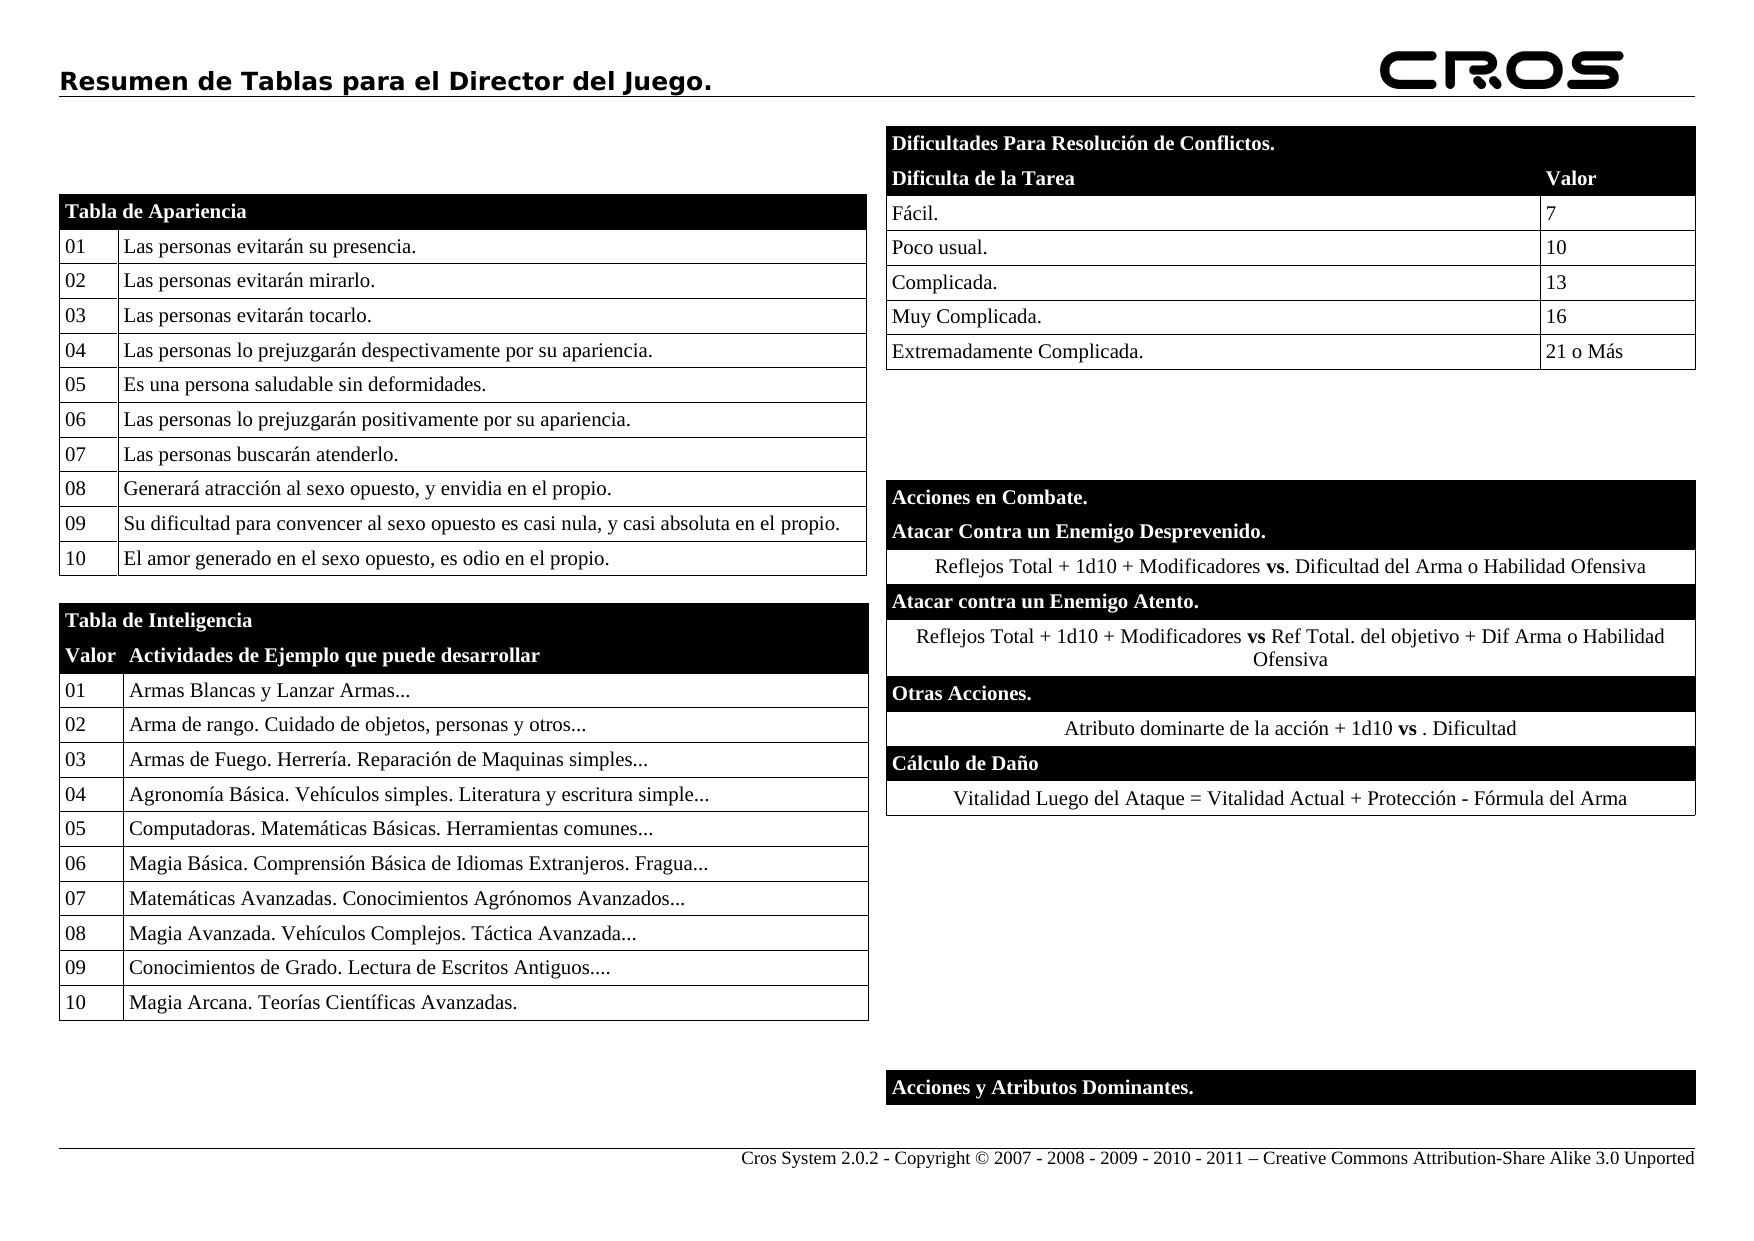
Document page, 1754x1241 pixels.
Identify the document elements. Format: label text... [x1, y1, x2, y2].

table_cell Reflejos Total + 1d10 + Modificadores vs. Dificultad del Arma o Habilidad Ofensiva [887, 550, 1695, 584]
table_cell 05 [60, 368, 117, 402]
table_cell 05 [60, 812, 123, 846]
table_cell 08 [60, 472, 117, 506]
table_cell Las personas evitarán tocarlo. [119, 299, 866, 333]
table_cell Vitalidad Luego del Ataque = Vitalidad Actual + Protección - Fórmula del Arma [887, 781, 1695, 815]
table_cell Valor [1541, 162, 1695, 195]
table_cell Agronomía Básica. Vehículos simples. Literatura y escritura simple... [124, 778, 868, 811]
table_cell 02 [60, 264, 117, 298]
table_cell Atributo dominarte de la acción + 1d10 vs . Dificultad [887, 712, 1695, 746]
table_cell 08 [60, 916, 123, 950]
table_cell Las personas evitarán mirarlo. [119, 264, 866, 298]
table_cell Su dificultad para convencer al sexo opuesto es casi nula, y casi absoluta en el propio. [119, 507, 866, 541]
table_cell Atacar Contra un Enemigo Desprevenido. [887, 516, 1695, 549]
table_cell 03 [60, 299, 117, 333]
table_cell Matemáticas Avanzadas. Conocimientos Agrónomos Avanzados... [124, 882, 868, 915]
table_cell Las personas lo prejuzgarán positivamente por su apariencia. [119, 403, 866, 437]
table_cell El amor generado en el sexo opuesto, es odio en el propio. [119, 542, 866, 575]
table_cell Actividades de Ejemplo que puede desarrollar [124, 639, 868, 673]
table_cell 01 [60, 230, 117, 263]
table_header Acciones en Combate. [887, 481, 1695, 515]
table_header [1541, 127, 1695, 161]
table_cell Fácil. [887, 196, 1540, 230]
table_cell 09 [60, 951, 123, 985]
table_cell Cálculo de Daño [887, 747, 1695, 780]
table_cell Muy Complicada. [887, 301, 1540, 334]
table_cell Magia Avanzada. Vehículos Complejos. Táctica Avanzada... [124, 916, 868, 950]
table_cell Arma de rango. Cuidado de objetos, personas y otros... [124, 708, 868, 742]
table_cell 09 [60, 507, 117, 541]
table_cell Magia Básica. Comprensión Básica de Idiomas Extranjeros. Fragua... [124, 847, 868, 881]
table_cell Complicada. [887, 266, 1540, 300]
table_header Acciones y Atributos Dominantes. [887, 1071, 1695, 1104]
table_cell Las personas evitarán su presencia. [119, 230, 866, 263]
table_cell 07 [60, 882, 123, 915]
table_cell 03 [60, 743, 123, 777]
table_cell Otras Acciones. [887, 677, 1695, 711]
table_cell 04 [60, 778, 123, 811]
table_cell Magia Arcana. Teorías Científicas Avanzadas. [124, 986, 868, 1020]
table_header Tabla de Inteligencia [60, 604, 868, 638]
table_cell Armas de Fuego. Herrería. Reparación de Maquinas simples... [124, 743, 868, 777]
table_cell 07 [60, 438, 117, 471]
table_cell 02 [60, 708, 123, 742]
picture [1376, 49, 1626, 90]
table_cell Extremadamente Complicada. [887, 335, 1540, 369]
table_cell 13 [1541, 266, 1695, 300]
table_cell Conocimientos de Grado. Lectura de Escritos Antiguos.... [124, 951, 868, 985]
table_cell Dificulta de la Tarea [887, 162, 1540, 195]
table_cell 04 [60, 334, 117, 367]
table_cell Reflejos Total + 1d10 + Modificadores vs Ref Total. del objetivo + Dif Arma o Habilidad Ofensiva [887, 620, 1695, 676]
table_cell 10 [1541, 231, 1695, 265]
table_header Tabla de Apariencia [60, 195, 866, 229]
table_cell 7 [1541, 196, 1695, 230]
table_cell Es una persona saludable sin deformidades. [119, 368, 866, 402]
table_cell Computadoras. Matemáticas Básicas. Herramientas comunes... [124, 812, 868, 846]
table_cell Armas Blancas y Lanzar Armas... [124, 674, 868, 707]
table_cell 06 [60, 403, 117, 437]
table_cell 01 [60, 674, 123, 707]
table_cell Atacar contra un Enemigo Atento. [887, 585, 1695, 619]
table_cell 21 o Más [1541, 335, 1695, 369]
table_header Dificultades Para Resolución de Conflictos. [887, 127, 1540, 161]
table_cell Las personas lo prejuzgarán despectivamente por su apariencia. [119, 334, 866, 367]
table_cell Poco usual. [887, 231, 1540, 265]
table_cell Generará atracción al sexo opuesto, y envidia en el propio. [119, 472, 866, 506]
table_cell 10 [60, 986, 123, 1020]
table_cell 16 [1541, 301, 1695, 334]
table_cell 10 [60, 542, 117, 575]
table_cell Valor [60, 639, 123, 673]
table_cell Las personas buscarán atenderlo. [119, 438, 866, 471]
table_cell 06 [60, 847, 123, 881]
